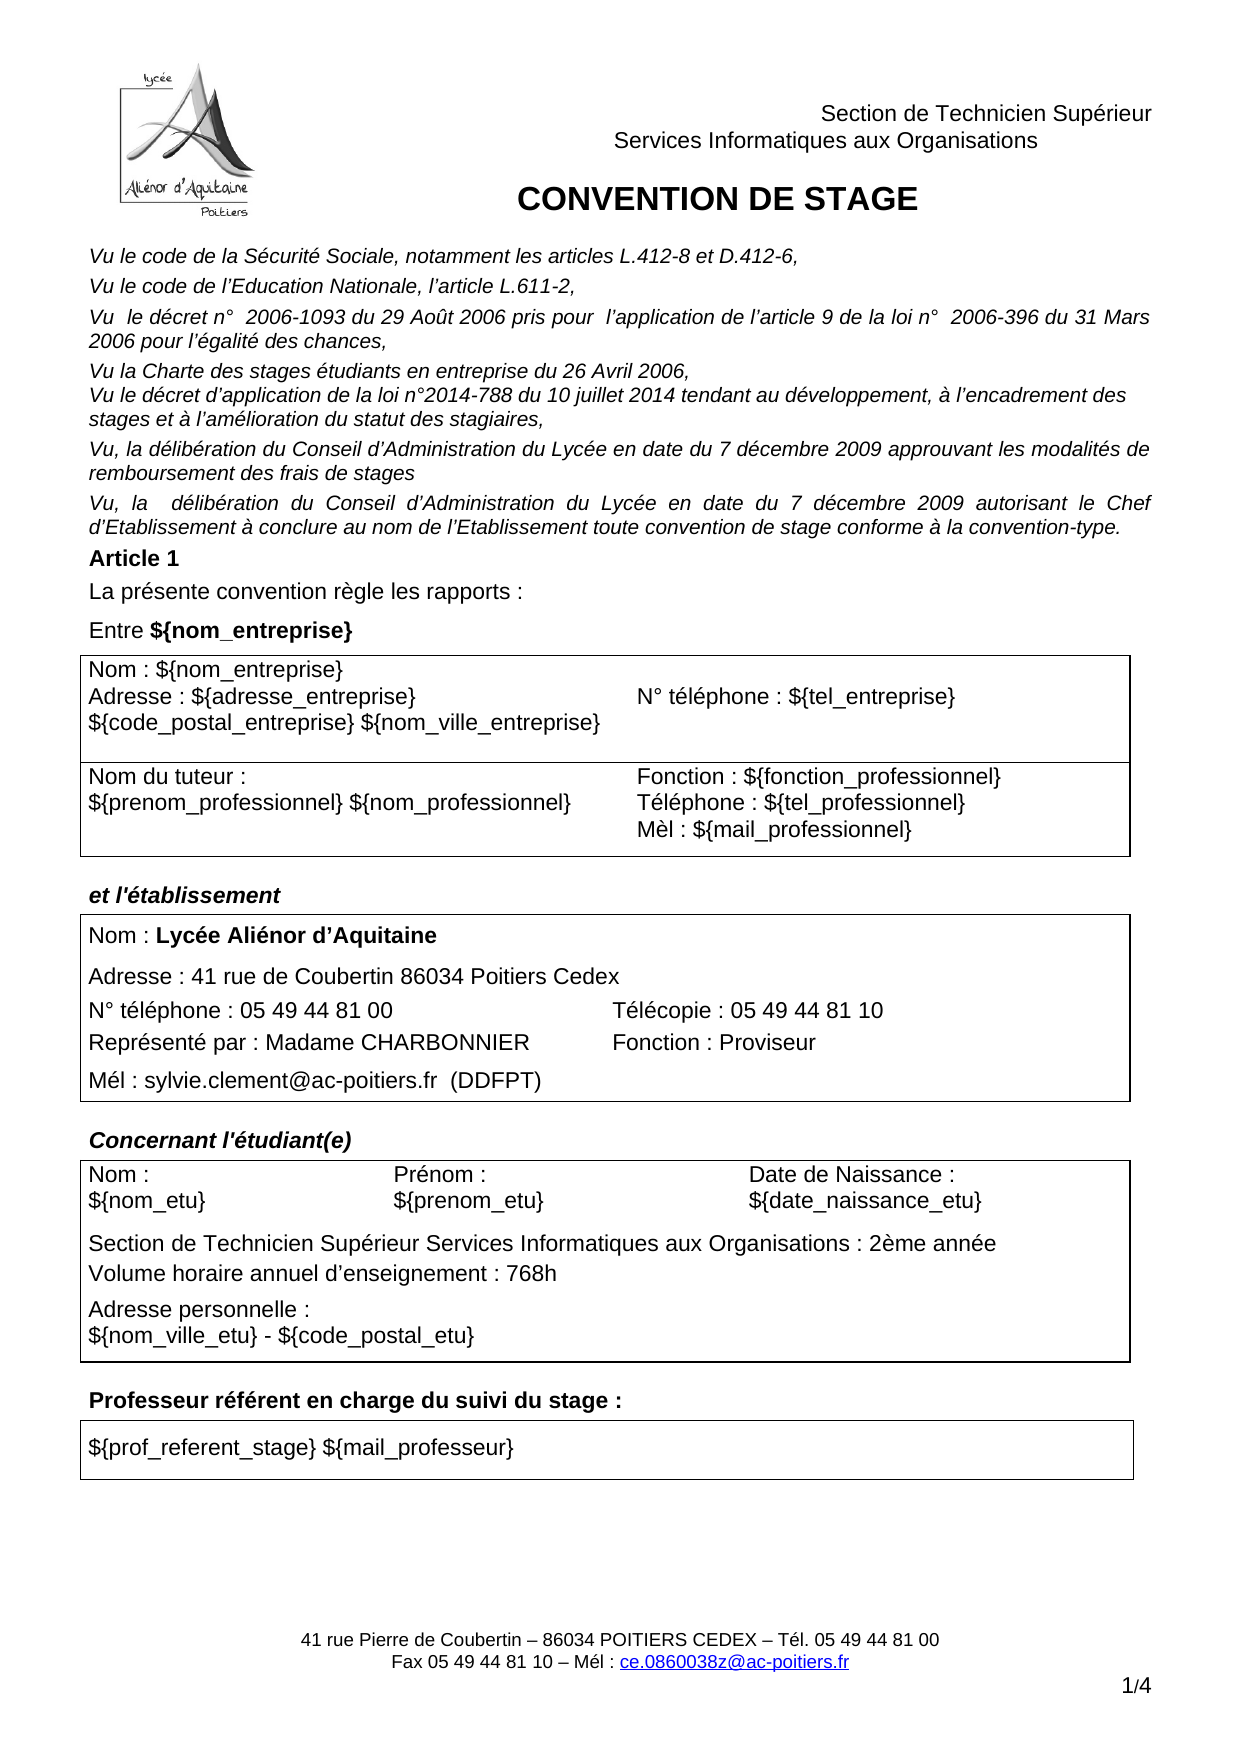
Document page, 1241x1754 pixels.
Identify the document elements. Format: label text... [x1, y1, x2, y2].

text Vu le décret n° 2006-1093 du 29 Août 2006 pris pour l’application de l’article 9 de la loi n° 2006-396 du 31 Mars 2006 pour l’égalité des chances, [89, 304, 1152, 352]
table_cell Mél : sylvie.clement@ac-poitiers.fr (DDFPT) [81, 1060, 1129, 1101]
table_cell N° téléphone : 05 49 44 81 00 [81, 997, 605, 1023]
table_cell N° téléphone : ${tel_entreprise} [629, 683, 1129, 762]
table_cell Fonction : Proviseur [605, 1024, 1129, 1060]
text Vu le code de la Sécurité Sociale, notamment les articles L.412-8 et D.412-6, [89, 244, 1152, 268]
table_header Date de Naissance : ${date_naissance_etu} [741, 1161, 1129, 1230]
text [89, 179, 116, 218]
text Vu la Charte des stages étudiants en entreprise du 26 Avril 2006, [89, 359, 1152, 383]
table_cell Section de Technicien Supérieur Services Informatiques aux Organisations : 2ème année [81, 1230, 1129, 1260]
text La présente convention règle les rapports : [89, 578, 1152, 604]
text Section de Technicien Supérieur [265, 100, 1152, 127]
table_header Nom : Lycée Aliénor d’Aquitaine [81, 915, 1129, 956]
table_cell Volume horaire annuel d’enseignement : 768h [81, 1260, 1129, 1296]
table_header Prénom : ${prenom_etu} [386, 1161, 741, 1230]
text Vu, la délibération du Conseil d’Administration du Lycée en date du 7 décembre 2009 approuvant les modalités de remboursement des frais de stages [89, 437, 1152, 485]
table_header ${prof_referent_stage} ${mail_professeur} [81, 1421, 1133, 1479]
text Professeur référent en charge du suivi du stage : [89, 1387, 1152, 1414]
subtitle Concernant l'étudiant(e) [89, 1127, 1152, 1153]
table_cell Télécopie : 05 49 44 81 10 [605, 997, 1129, 1023]
table_cell Nom du tuteur : ${prenom_professionnel} ${nom_professionnel} [81, 763, 629, 856]
text Vu le décret d’application de la loi n°2014-788 du 10 juillet 2014 tendant au développement, à l’encadrement des stages et à l’amélioration du statut des stagiaires, [89, 383, 1152, 431]
table_header Nom : ${nom_etu} [81, 1161, 386, 1230]
table_cell Adresse : ${adresse_entreprise} ${code_postal_entreprise} ${nom_ville_entreprise} [81, 683, 629, 762]
text [89, 100, 116, 127]
table_cell Adresse : 41 rue de Coubertin 86034 Poitiers Cedex [81, 956, 1129, 997]
table_cell Adresse personnelle : ${nom_ville_etu} - ${code_postal_etu} [81, 1296, 1129, 1361]
text Services Informatiques aux Organisations [265, 127, 1152, 153]
table_cell Représenté par : Madame CHARBONNIER [81, 1024, 605, 1060]
text Entre ${nom_entreprise} [89, 617, 1152, 643]
table_cell Fonction : ${fonction_professionnel} Téléphone : ${tel_professionnel} Mèl : ${mail_professionnel} [629, 763, 1129, 856]
subtitle Article 1 [89, 545, 1152, 571]
text Vu le code de l’Education Nationale, l’article L.611-2, [89, 274, 1152, 298]
text CONVENTION DE STAGE [265, 179, 1152, 218]
table_header Nom : ${nom_entreprise} [81, 656, 1129, 683]
text Vu, la délibération du Conseil d’Administration du Lycée en date du 7 décembre 2009 autorisant le Chef d’Etablissement à conclure au nom de l’Etablissement toute convention de stage conforme à la convention-type. [89, 491, 1152, 539]
subtitle et l'établissement [89, 882, 1152, 908]
